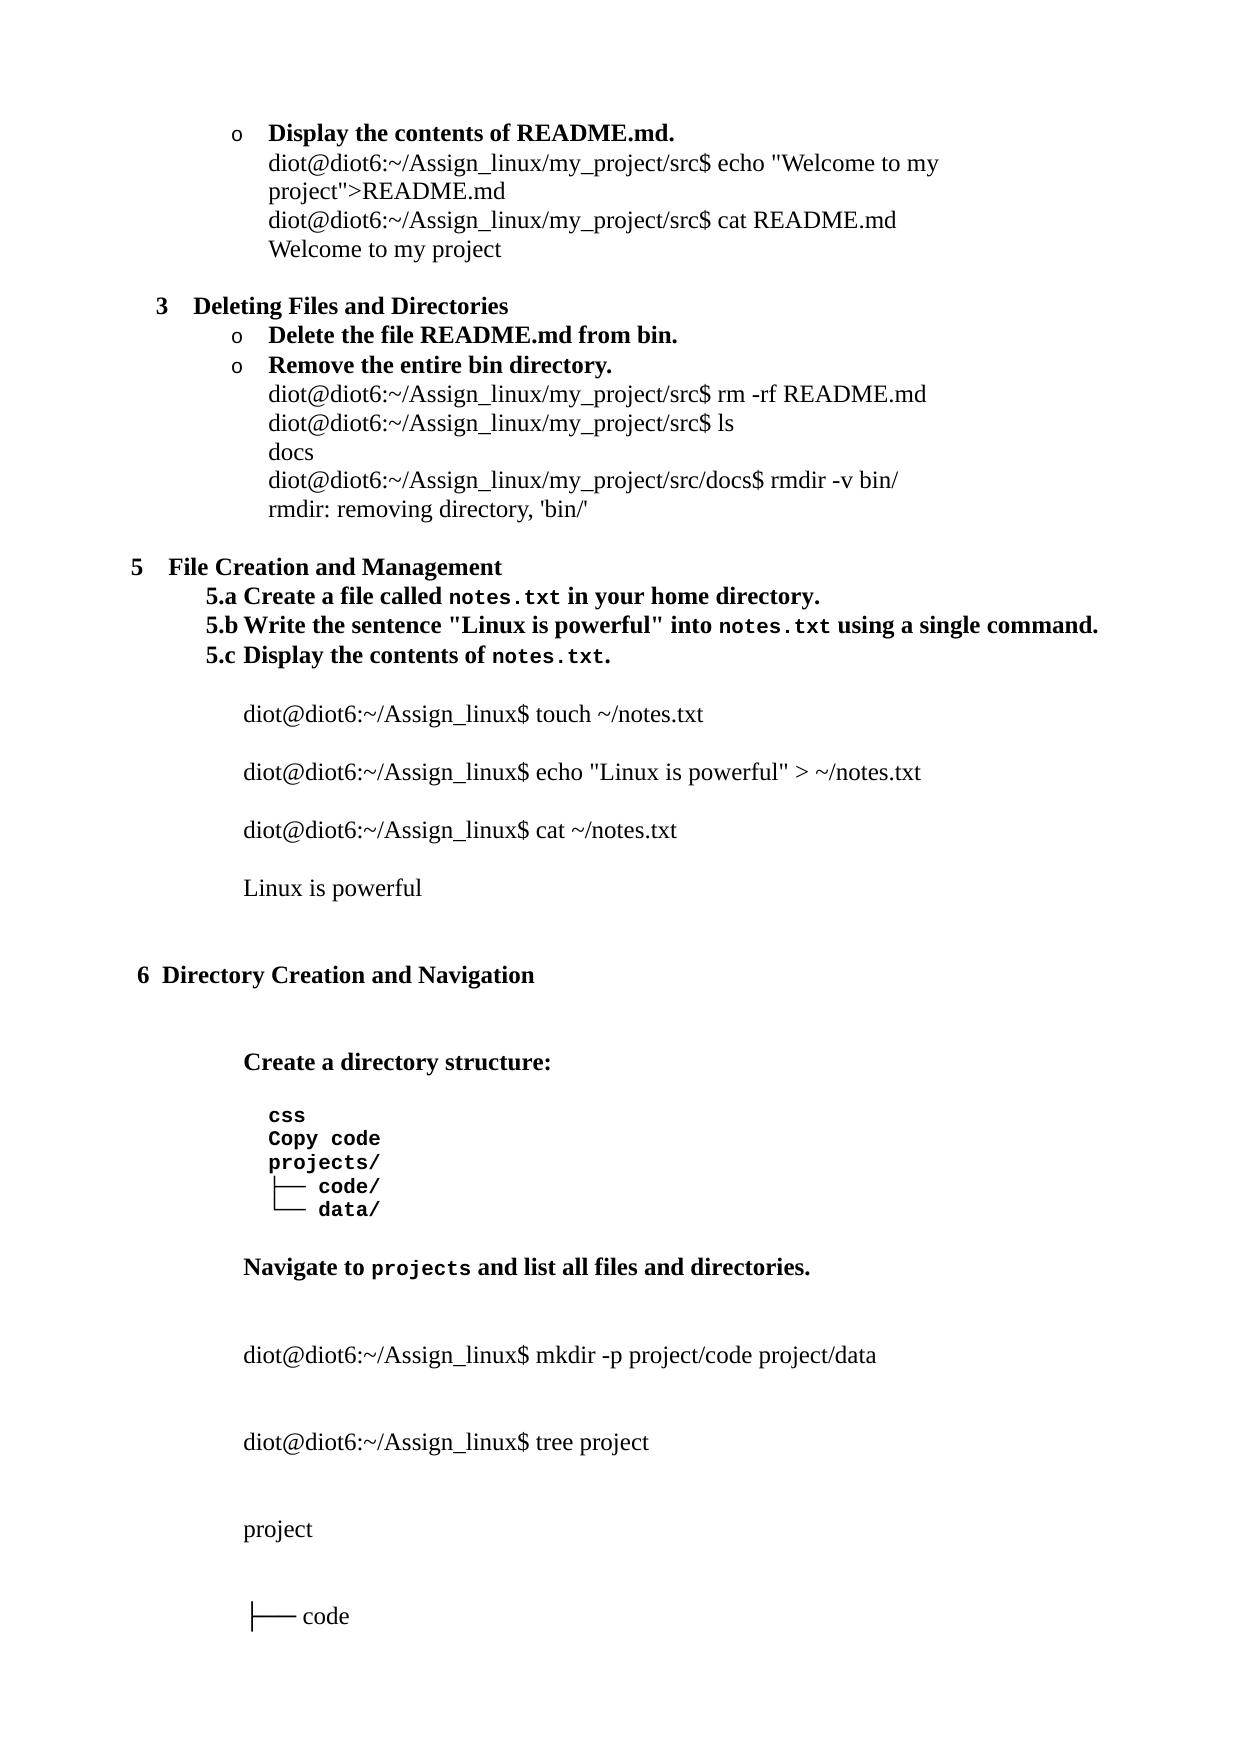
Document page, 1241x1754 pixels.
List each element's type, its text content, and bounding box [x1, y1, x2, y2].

text css [268, 1105, 1122, 1128]
list File Creation and Management [131, 552, 1122, 581]
text projects/ [268, 1152, 1122, 1176]
list diot@diot6:~/Assign_linux$ cat ~/notes.txt [206, 815, 1122, 843]
list project [206, 1514, 1122, 1543]
list ├── code [253, 1601, 1122, 1630]
text rmdir: removing directory, 'bin/' [268, 494, 1122, 523]
list Linux is powerful [206, 873, 1122, 901]
list Welcome to my project [231, 234, 1122, 263]
text 6 Directory Creation and Navigation [118, 960, 1122, 988]
list Delete the file README.md from bin. [231, 320, 1122, 350]
list Display the contents of notes.txt. [206, 640, 1122, 670]
text ├── code/ [275, 1176, 1122, 1199]
list Create a file called notes.txt in your home directory. [206, 581, 1122, 611]
list diot@diot6:~/Assign_linux$ tree project [206, 1427, 1122, 1456]
list diot@diot6:~/Assign_linux$ touch ~/notes.txt [206, 699, 1122, 728]
text diot@diot6:~/Assign_linux/my_project/src/docs$ rmdir -v bin/ [268, 466, 1122, 494]
list Deleting Files and Directories [156, 291, 1122, 320]
list diot@diot6:~/Assign_linux$ echo "Linux is powerful" > ~/notes.txt [206, 757, 1122, 786]
list ├── code [206, 1601, 251, 1630]
text Copy code [268, 1128, 1122, 1152]
list Remove the entire bin directory. [231, 350, 1122, 379]
text diot@diot6:~/Assign_linux/my_project/src$ ls [268, 408, 1122, 437]
list Write the sentence "Linux is powerful" into notes.txt using a single command. [206, 611, 1122, 640]
list diot@diot6:~/Assign_linux/my_project/src$ cat README.md [231, 205, 1122, 234]
text └── data/ [268, 1199, 1122, 1223]
list Create a directory structure: [206, 1047, 1122, 1076]
text diot@diot6:~/Assign_linux/my_project/src$ rm -rf README.md [268, 379, 1122, 408]
text docs [268, 437, 1122, 466]
list Display the contents of README.md. [231, 118, 1122, 148]
list diot@diot6:~/Assign_linux/my_project/src$ echo "Welcome to my project">README.md [231, 148, 1122, 205]
list diot@diot6:~/Assign_linux$ mkdir -p project/code project/data [206, 1340, 1122, 1369]
list Navigate to projects and list all files and directories. [206, 1252, 1122, 1282]
